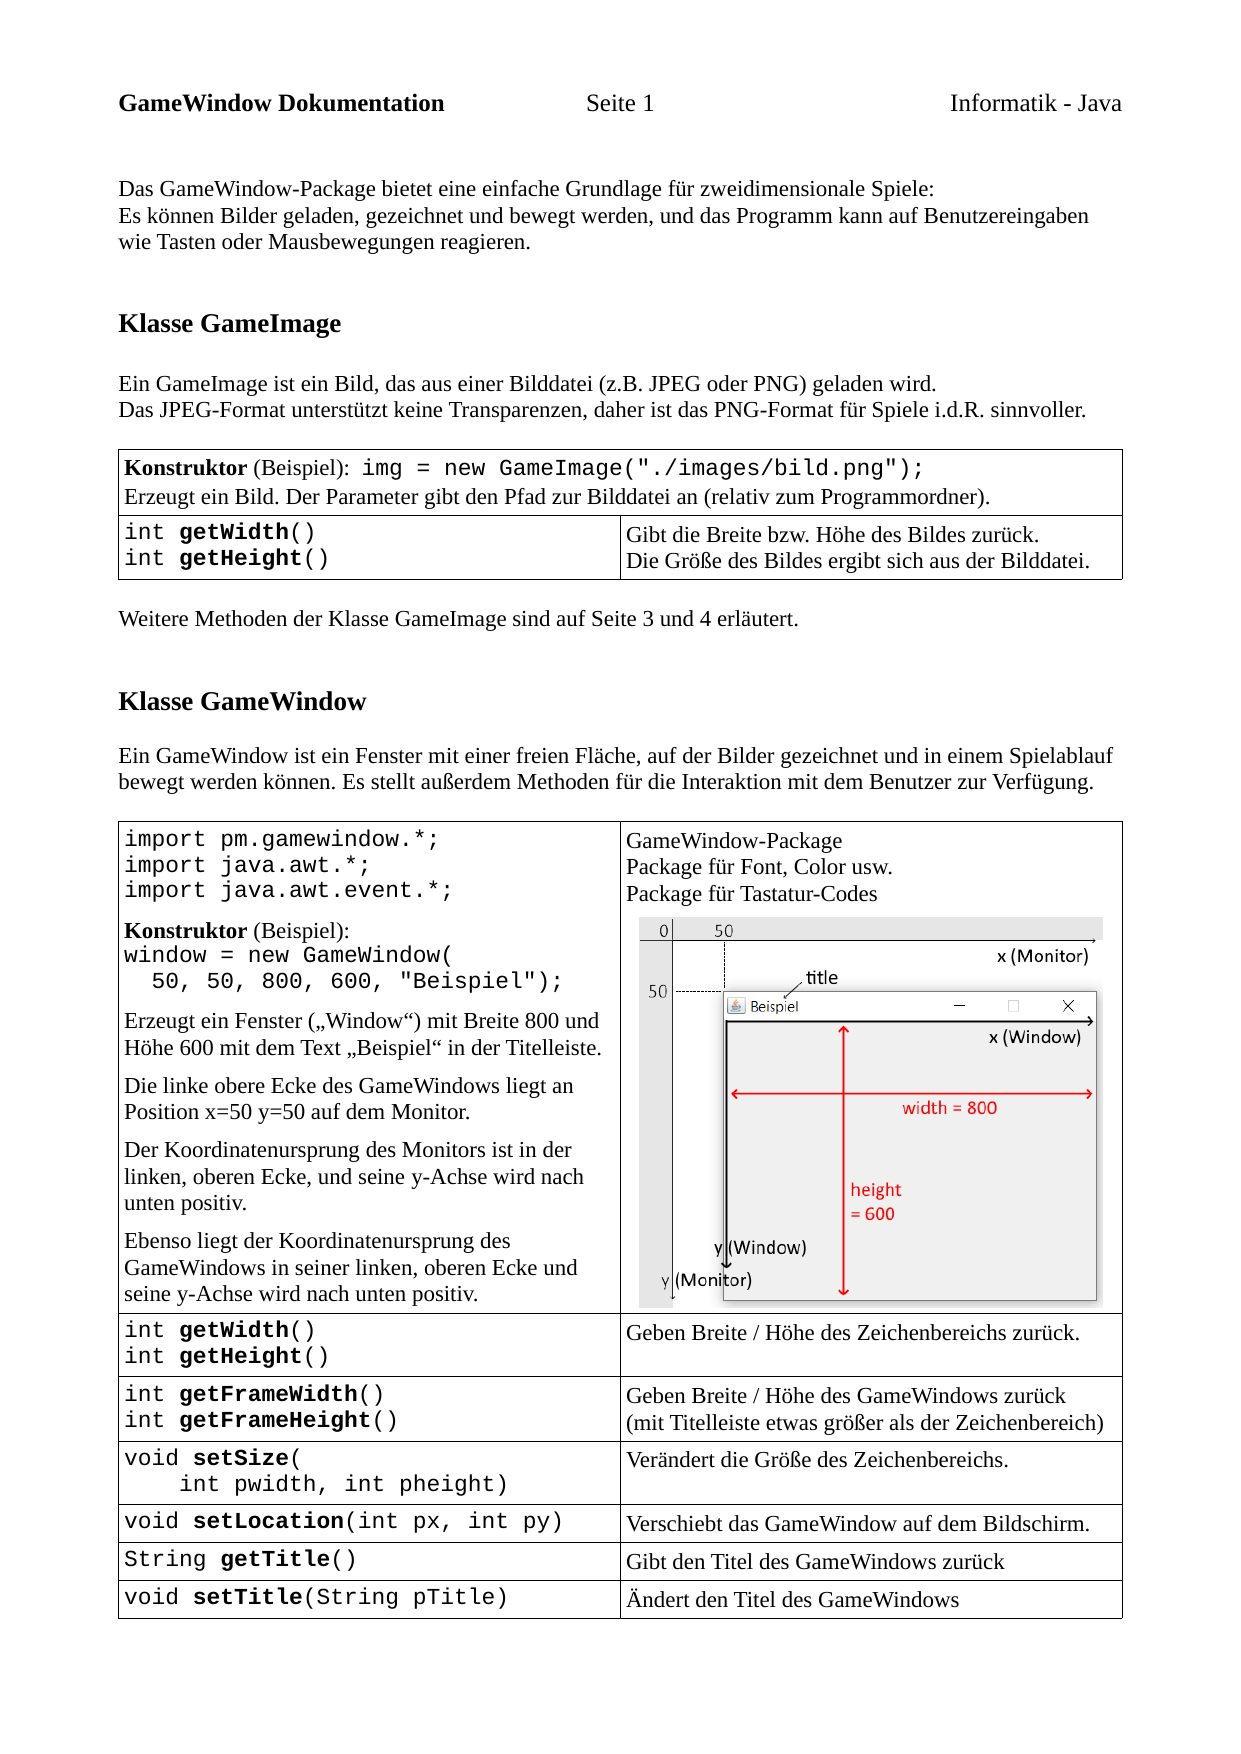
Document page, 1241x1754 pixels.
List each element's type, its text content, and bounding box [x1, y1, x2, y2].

text Klasse GameImage [118, 307, 1122, 338]
text Das GameWindow-Package bietet eine einfache Grundlage für zweidimensionale Spiele: [118, 176, 1122, 202]
text Ein GameWindow ist ein Fenster mit einer freien Fläche, auf der Bilder gezeichnet und in einem Spielablauf bewegt werden können. Es stellt außerdem Methoden für die Interaktion mit dem Benutzer zur Verfügung. [118, 742, 1122, 795]
table_header GameWindow-Package Package für Font, Color usw. Package für Tastatur-Codes [621, 822, 1122, 912]
table_cell int getWidth() int getHeight() [119, 516, 620, 579]
table_header Konstruktor (Beispiel): img = new GameImage("./images/bild.png"); Erzeugt ein Bild. Der Parameter gibt den Pfad zur Bilddatei an (relativ zum Programmordner). [119, 450, 1122, 515]
table_cell Konstruktor (Beispiel): window = new GameWindow( 50, 50, 800, 600, "Beispiel"); Erzeugt ein Fenster („Window“) mit Breite 800 und Höhe 600 mit dem Text „Beispiel“ in der Titelleiste. Die linke obere Ecke des GameWindows liegt an Position x=50 y=50 auf dem Monitor. Der Koordinatenursprung des Monitors ist in der linken, oberen Ecke, und seine y-Achse wird nach unten positiv. Ebenso liegt der Koordinatenursprung des GameWindows in seiner linken, oberen Ecke und seine y-Achse wird nach unten positiv. [119, 912, 620, 1313]
table_cell Verändert die Größe des Zeichenbereichs. [621, 1442, 1122, 1504]
table_header Geben Breite / Höhe des Zeichenbereichs zurück. [621, 1314, 1122, 1376]
table_cell [621, 912, 1122, 1313]
table_cell int getFrameWidth() int getFrameHeight() [119, 1377, 620, 1441]
text Weitere Methoden der Klasse GameImage sind auf Seite 3 und 4 erläutert. [118, 606, 1122, 632]
table_cell void setTitle(String pTitle) [119, 1581, 620, 1618]
picture [639, 917, 1103, 1308]
table_header int getWidth() int getHeight() [119, 1314, 620, 1376]
text Klasse GameWindow [118, 684, 1122, 716]
table_cell Gibt die Breite bzw. Höhe des Bildes zurück. Die Größe des Bildes ergibt sich aus der Bilddatei. [621, 516, 1122, 579]
table_cell void setSize( int pwidth, int pheight) [119, 1442, 620, 1504]
table_cell Verschiebt das GameWindow auf dem Bildschirm. [621, 1505, 1122, 1542]
text Das JPEG-Format unterstützt keine Transparenzen, daher ist das PNG-Format für Spiele i.d.R. sinnvoller. [118, 396, 1122, 422]
table_cell void setLocation(int px, int py) [119, 1505, 620, 1542]
text Es können Bilder geladen, gezeichnet und bewegt werden, und das Programm kann auf Benutzereingaben wie Tasten oder Mausbewegungen reagieren. [118, 202, 1122, 254]
table_cell Gibt den Titel des GameWindows zurück [621, 1543, 1122, 1580]
table_cell String getTitle() [119, 1543, 620, 1580]
table_header import pm.gamewindow.*; import java.awt.*; import java.awt.event.*; [119, 822, 620, 912]
text Ein GameImage ist ein Bild, das aus einer Bilddatei (z.B. JPEG oder PNG) geladen wird. [118, 369, 1122, 396]
table_cell Geben Breite / Höhe des GameWindows zurück (mit Titelleiste etwas größer als der Zeichenbereich) [621, 1377, 1122, 1441]
table_cell Ändert den Titel des GameWindows [621, 1581, 1122, 1618]
